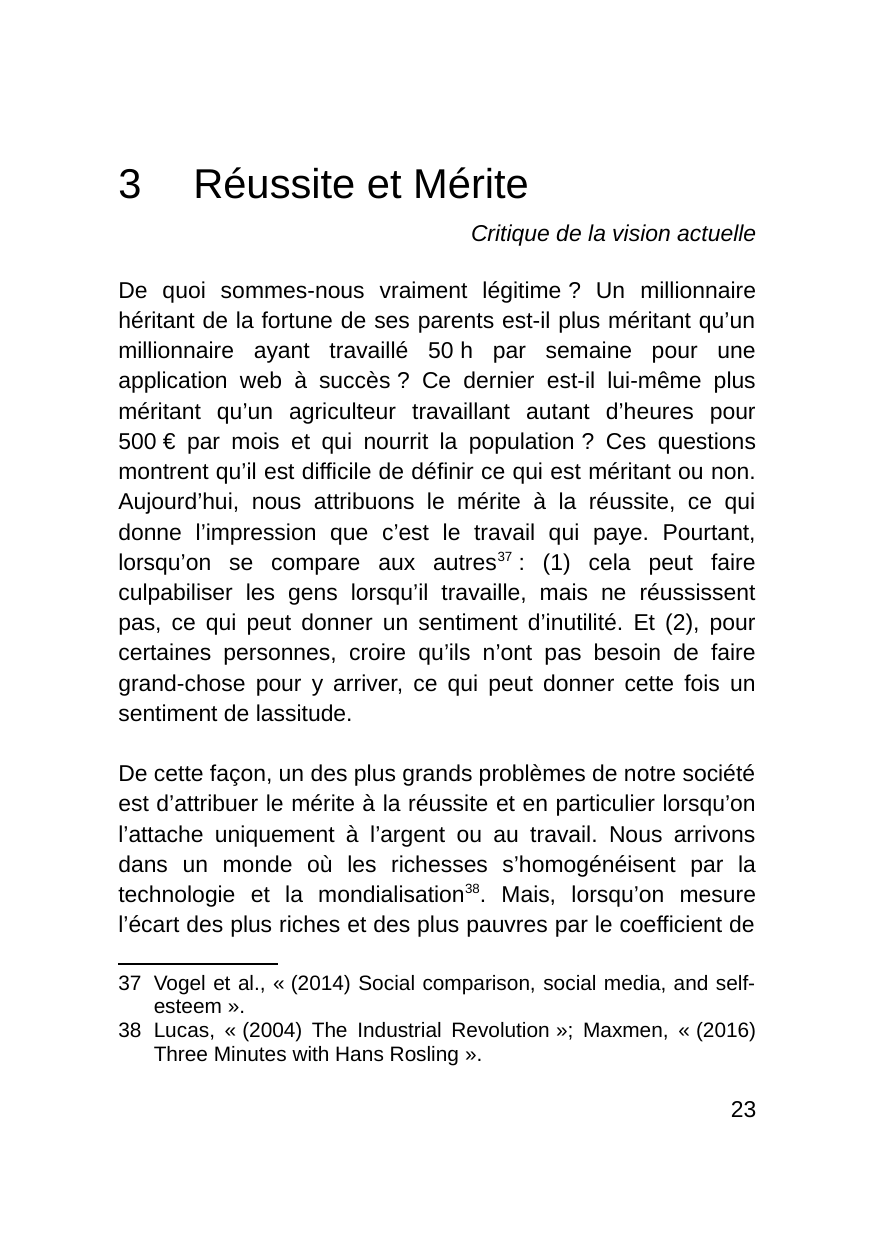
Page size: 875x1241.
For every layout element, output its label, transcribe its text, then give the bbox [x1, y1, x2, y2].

text Lucas, « (2004) The Industrial Revolution »; Maxmen, « (2016) Three Minutes with Hans Rosling ». [118, 1018, 756, 1066]
text De quoi sommes-nous vraiment légitime ? Un millionnaire héritant de la fortune de ses parents est-il plus méritant qu’un millionnaire ayant travaillé 50 h par semaine pour une application web à succès ? Ce dernier est-il lui-même plus méritant qu’un agriculteur travaillant autant d’heures pour 500 € par mois et qui nourrit la population ? Ces questions montrent qu’il est difficile de définir ce qui est méritant ou non. Aujourd’hui, nous attribuons le mérite à la réussite, ce qui donne l’impression que c’est le travail qui paye. Pourtant, lorsqu’on se compare aux autres : (1) cela peut faire culpabiliser les gens lorsqu’il travaille, mais ne réussissent pas, ce qui peut donner un sentiment d’inutilité. Et (2), pour certaines personnes, croire qu’ils n’ont pas besoin de faire grand-chose pour y arriver, ce qui peut donner cette fois un sentiment de lassitude. [118, 277, 756, 726]
text Vogel et al., « (2014) Social comparison, social media, and self-esteem ». [118, 970, 756, 1018]
text Critique de la vision actuelle [118, 220, 756, 247]
subtitle Réussite et Mérite [118, 160, 756, 208]
text De cette façon, un des plus grands problèmes de notre société est d’attribuer le mérite à la réussite et en particulier lorsqu’on l’attache uniquement à l’argent ou au travail. Nous arrivons dans un monde où les richesses s’homogénéisent par la technologie et la mondialisation. Mais, lorsqu’on mesure l’écart des plus riches et des plus pauvres par le coefficient de [118, 760, 756, 937]
